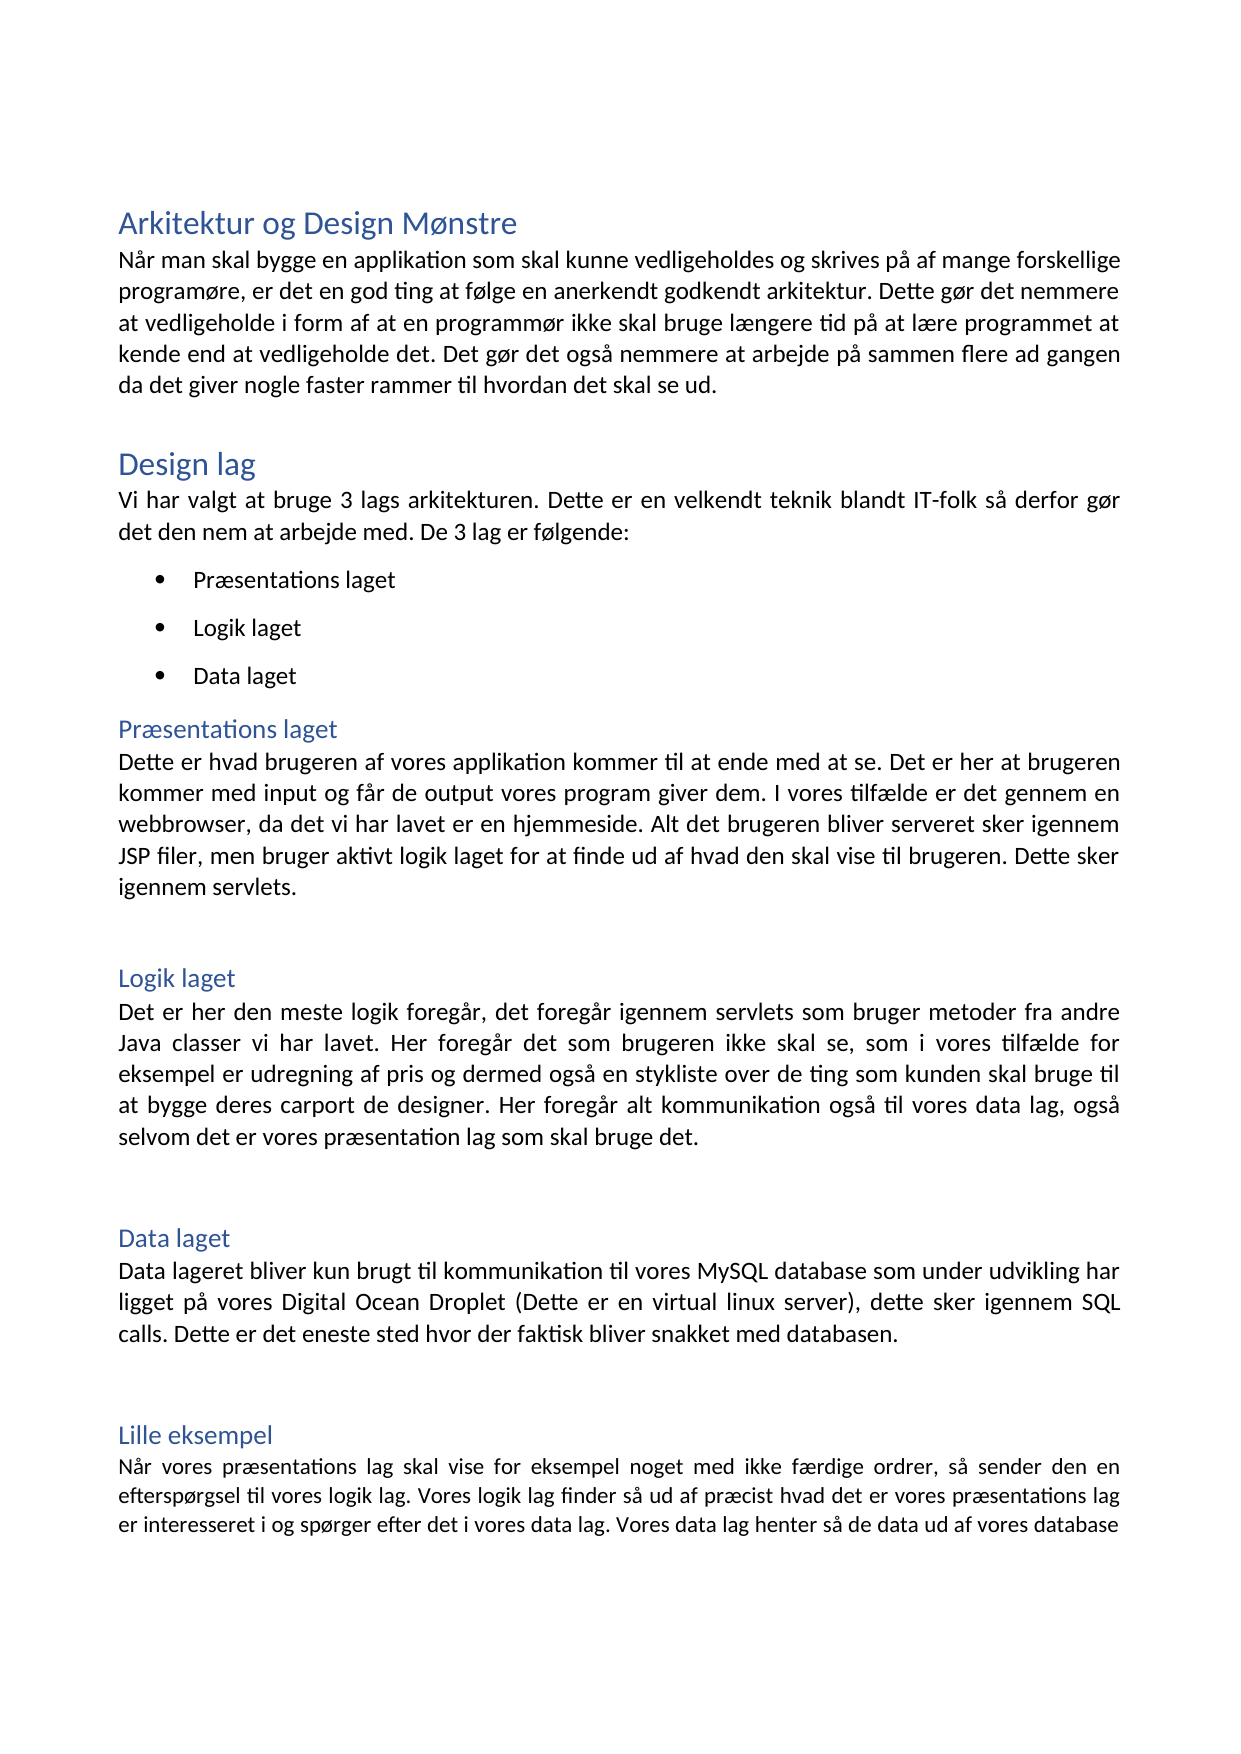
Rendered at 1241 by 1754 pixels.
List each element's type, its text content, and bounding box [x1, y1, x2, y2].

subtitle Præsentations laget [118, 712, 1122, 745]
text Vi har valgt at bruge 3 lags arkitekturen. Dette er en velkendt teknik blandt IT-folk så derfor gør det den nem at arbejde med. De 3 lag er følgende: [118, 484, 1122, 546]
text Det er her den meste logik foregår, det foregår igennem servlets som bruger metoder fra andre Java classer vi har lavet. Her foregår det som brugeren ikke skal se, som i vores tilfælde for eksempel er udregning af pris og dermed også en stykliste over de ting som kunden skal bruge til at bygge deres carport de designer. Her foregår alt kommunikation også til vores data lag, også selvom det er vores præsentation lag som skal bruge det. [118, 996, 1122, 1152]
text Data lageret bliver kun brugt til kommunikation til vores MySQL database som under udvikling har ligget på vores Digital Ocean Droplet (Dette er en virtual linux server), dette sker igennem SQL calls. Dette er det eneste sted hvor der faktisk bliver snakket med databasen. [118, 1255, 1122, 1348]
subtitle Data laget [118, 1221, 1122, 1254]
subtitle Design lag [118, 442, 1122, 483]
text Når man skal bygge en applikation som skal kunne vedligeholdes og skrives på af mange forskellige programøre, er det en god ting at følge en anerkendt godkendt arkitektur. Dette gør det nemmere at vedligeholde i form af at en programmør ikke skal bruge længere tid på at lære programmet at kende end at vedligeholde det. Det gør det også nemmere at arbejde på sammen flere ad gangen da det giver nogle faster rammer til hvordan det skal se ud. [118, 244, 1122, 400]
subtitle Arkitektur og Design Mønstre [118, 202, 1122, 243]
list Logik laget [156, 612, 1122, 642]
subtitle Lille eksempel [118, 1418, 1122, 1451]
list Præsentations laget [156, 564, 1122, 594]
subtitle Logik laget [118, 962, 1122, 995]
list Data laget [156, 660, 1122, 690]
text Dette er hvad brugeren af vores applikation kommer til at ende med at se. Det er her at brugeren kommer med input og får de output vores program giver dem. I vores tilfælde er det gennem en webbrowser, da det vi har lavet er en hjemmeside. Alt det brugeren bliver serveret sker igennem JSP filer, men bruger aktivt logik laget for at finde ud af hvad den skal vise til brugeren. Dette sker igennem servlets. [118, 746, 1122, 902]
text Når vores præsentations lag skal vise for eksempel noget med ikke færdige ordrer, så sender den en efterspørgsel til vores logik lag. Vores logik lag finder så ud af præcist hvad det er vores præsentations lag er interesseret i og spørger efter det i vores data lag. Vores data lag henter så de data ud af vores database [118, 1452, 1122, 1538]
